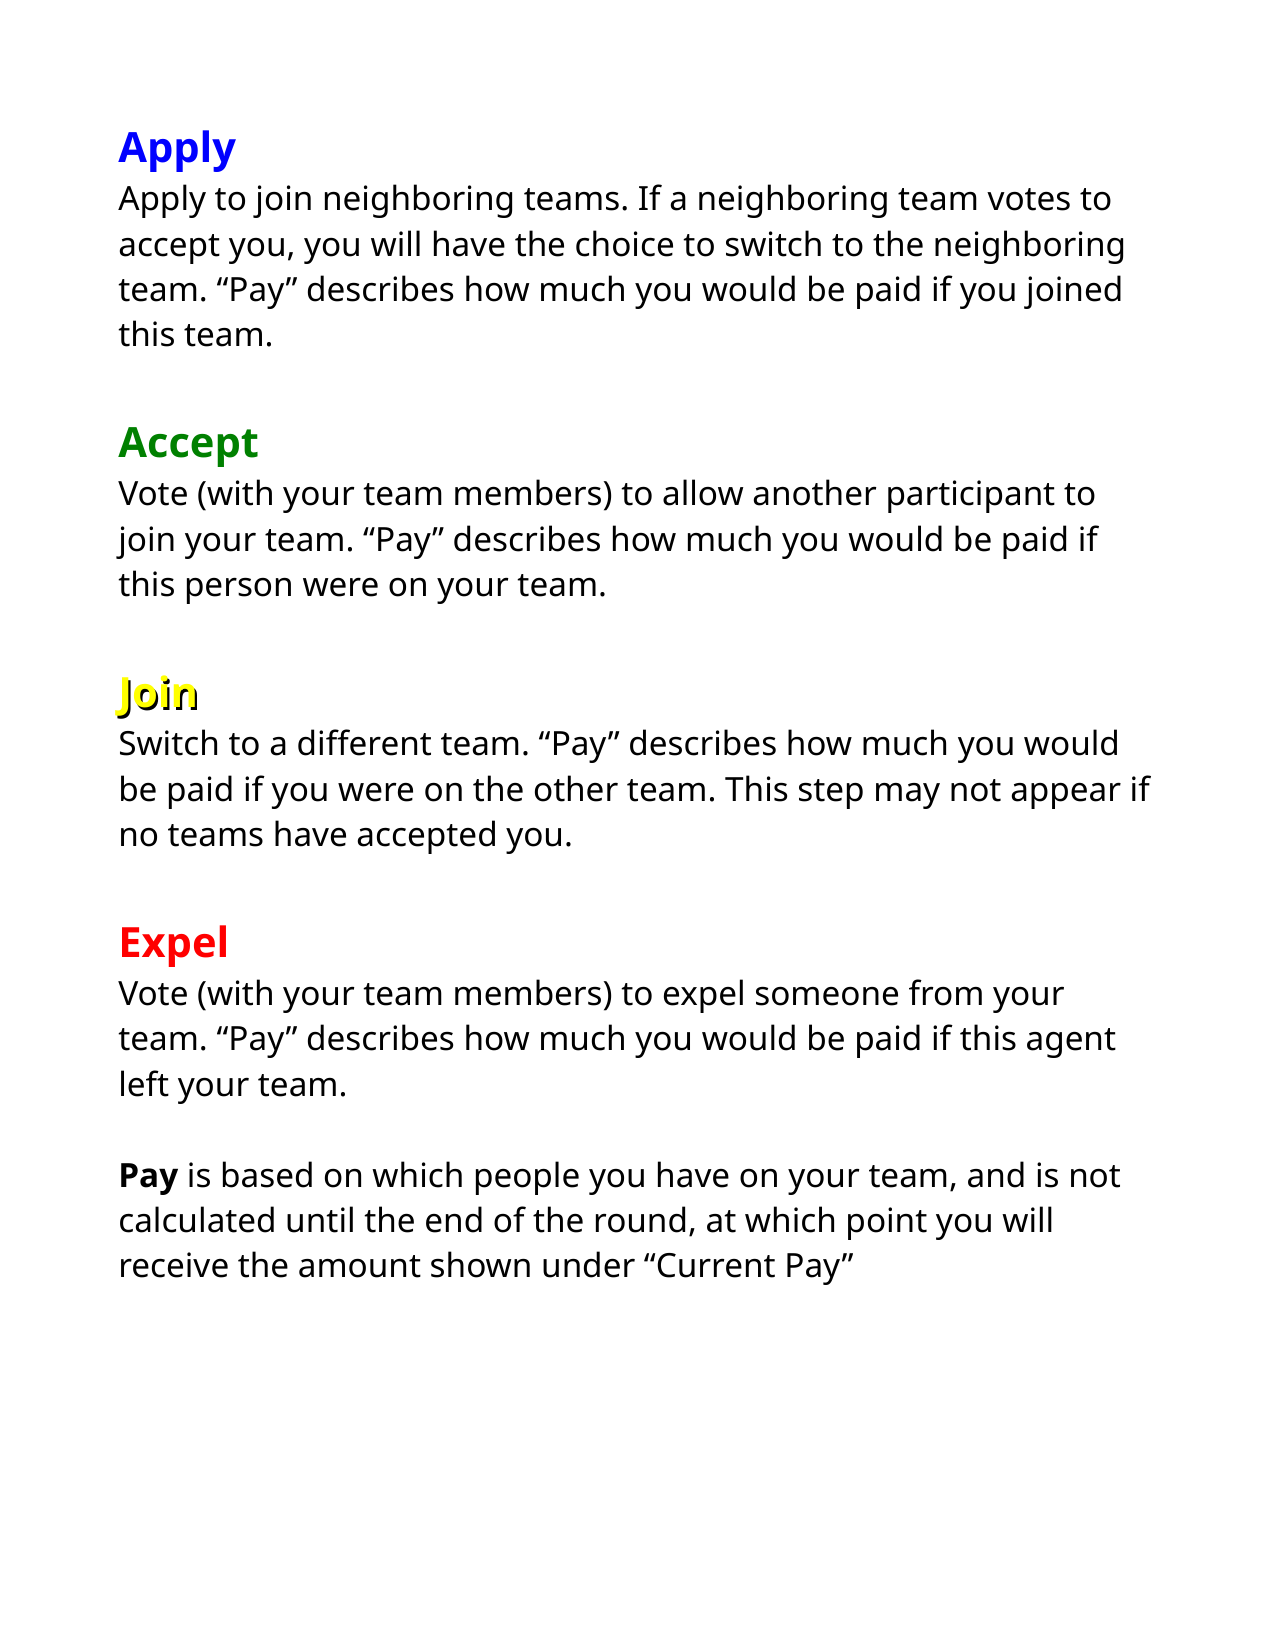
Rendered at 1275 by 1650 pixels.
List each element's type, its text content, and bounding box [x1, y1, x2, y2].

text Apply to join neighboring teams. If a neighboring team votes to accept you, you will have the choice to switch to the neighboring team. “Pay” describes how much you would be paid if you joined this team. [118, 175, 1157, 357]
text Vote (with your team members) to expel someone from your team. “Pay” describes how much you would be paid if this agent left your team. [118, 970, 1157, 1106]
text Switch to a different team. “Pay” describes how much you would be paid if you were on the other team. This step may not appear if no teams have accepted you. [118, 720, 1157, 856]
text Join [118, 663, 1157, 720]
text Apply [118, 118, 1157, 175]
text Expel [118, 913, 1157, 970]
text Accept [118, 413, 1157, 470]
text Pay is based on which people you have on your team, and is not calculated until the end of the round, at which point you will receive the amount shown under “Current Pay” [118, 1151, 1157, 1288]
text Vote (with your team members) to allow another participant to join your team. “Pay” describes how much you would be paid if this person were on your team. [118, 470, 1157, 606]
